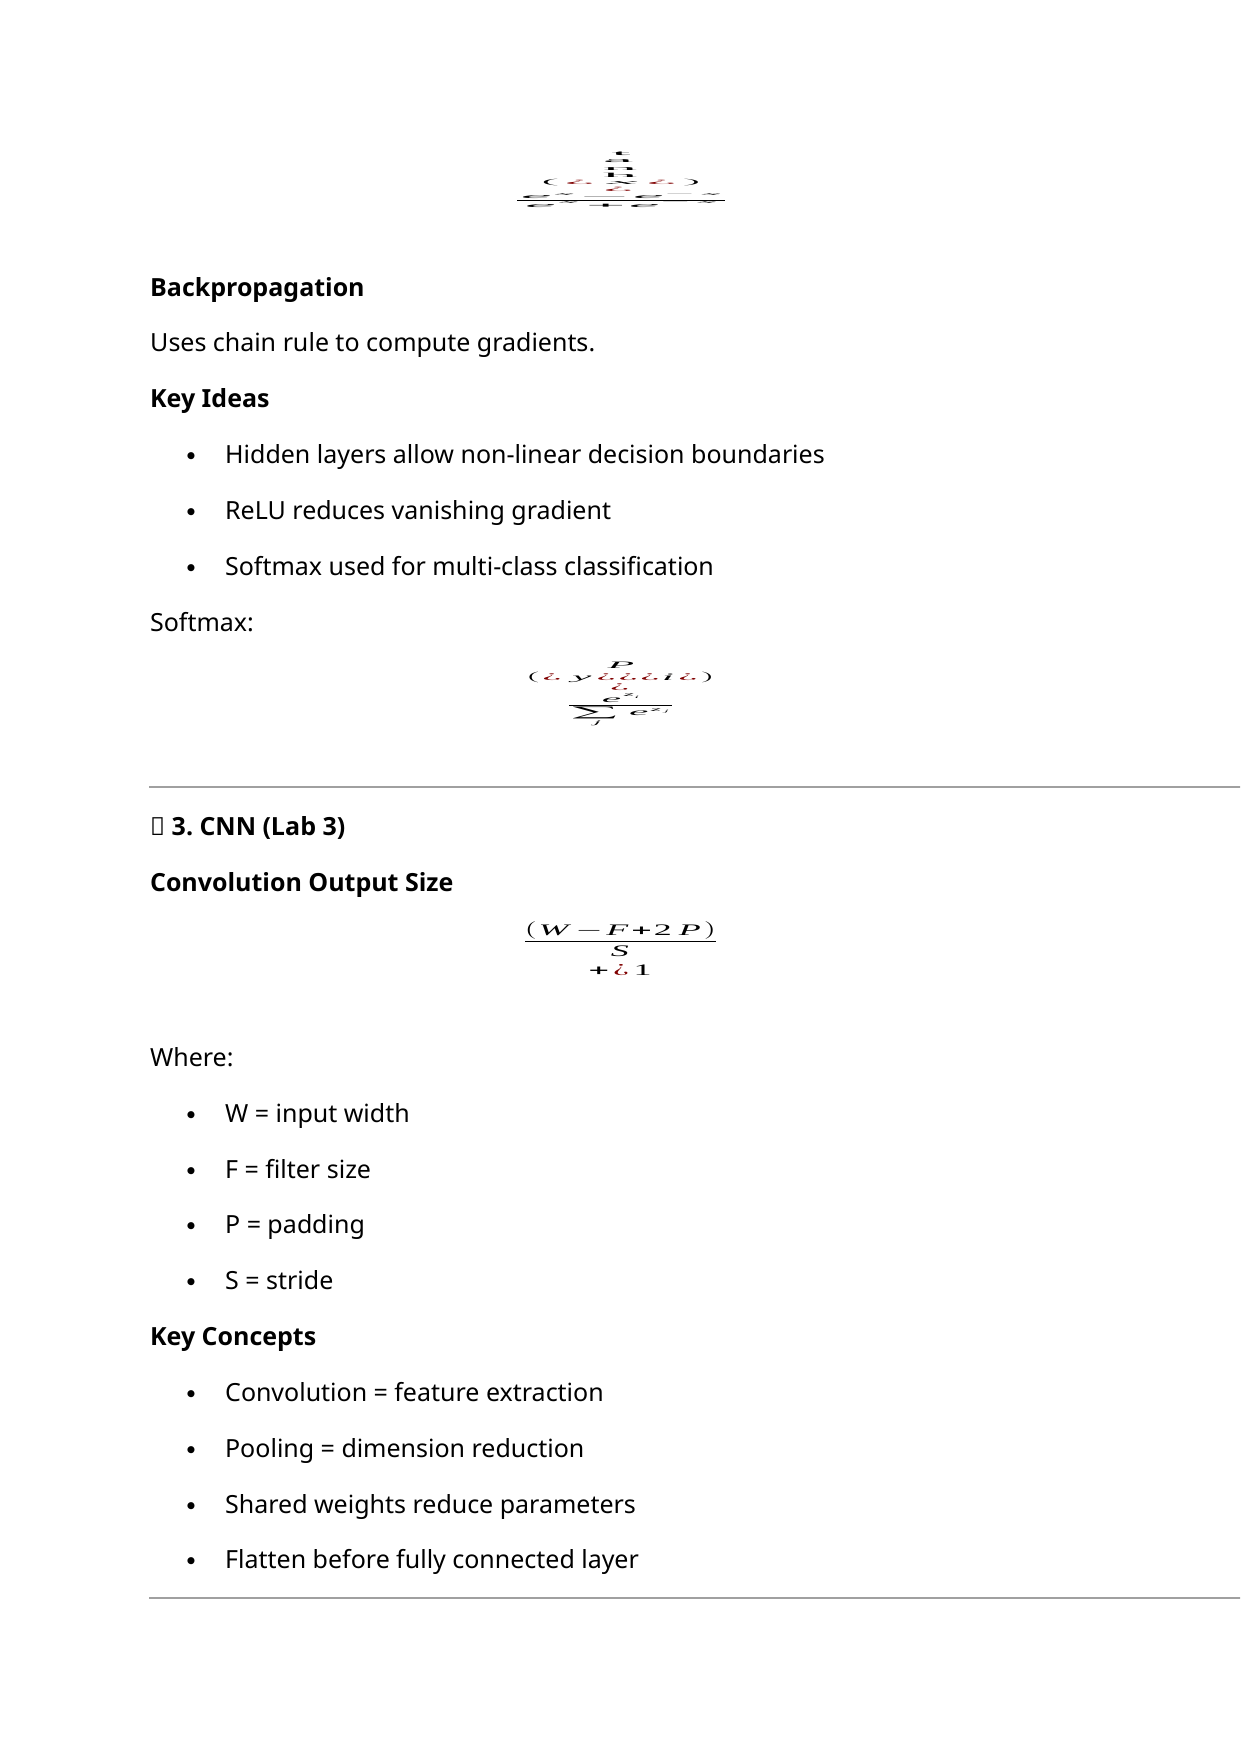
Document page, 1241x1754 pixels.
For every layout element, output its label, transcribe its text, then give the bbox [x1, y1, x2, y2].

list Pooling = dimension reduction [187, 1431, 1090, 1464]
text Key Concepts [150, 1319, 1090, 1353]
text Key Ideas [150, 381, 1090, 415]
list W = input width [187, 1096, 1090, 1129]
text Uses chain rule to compute gradients. [150, 325, 1090, 359]
list Shared weights reduce parameters [187, 1486, 1090, 1520]
text 🔹 3. CNN (Lab 3) [150, 809, 1090, 843]
list F = filter size [187, 1151, 1090, 1185]
list Flatten before fully connected layer [187, 1542, 1090, 1576]
text Backpropagation [150, 269, 1090, 303]
text Softmax: [150, 604, 1090, 638]
list Softmax used for multi-class classification [187, 548, 1090, 582]
list P = padding [187, 1207, 1090, 1241]
list ReLU reduces vanishing gradient [187, 493, 1090, 527]
list S = stride [187, 1263, 1090, 1297]
text Where: [150, 1040, 1090, 1074]
text Convolution Output Size [150, 864, 1090, 899]
list Convolution = feature extraction [187, 1375, 1090, 1409]
list Hidden layers allow non-linear decision boundaries [187, 437, 1090, 471]
